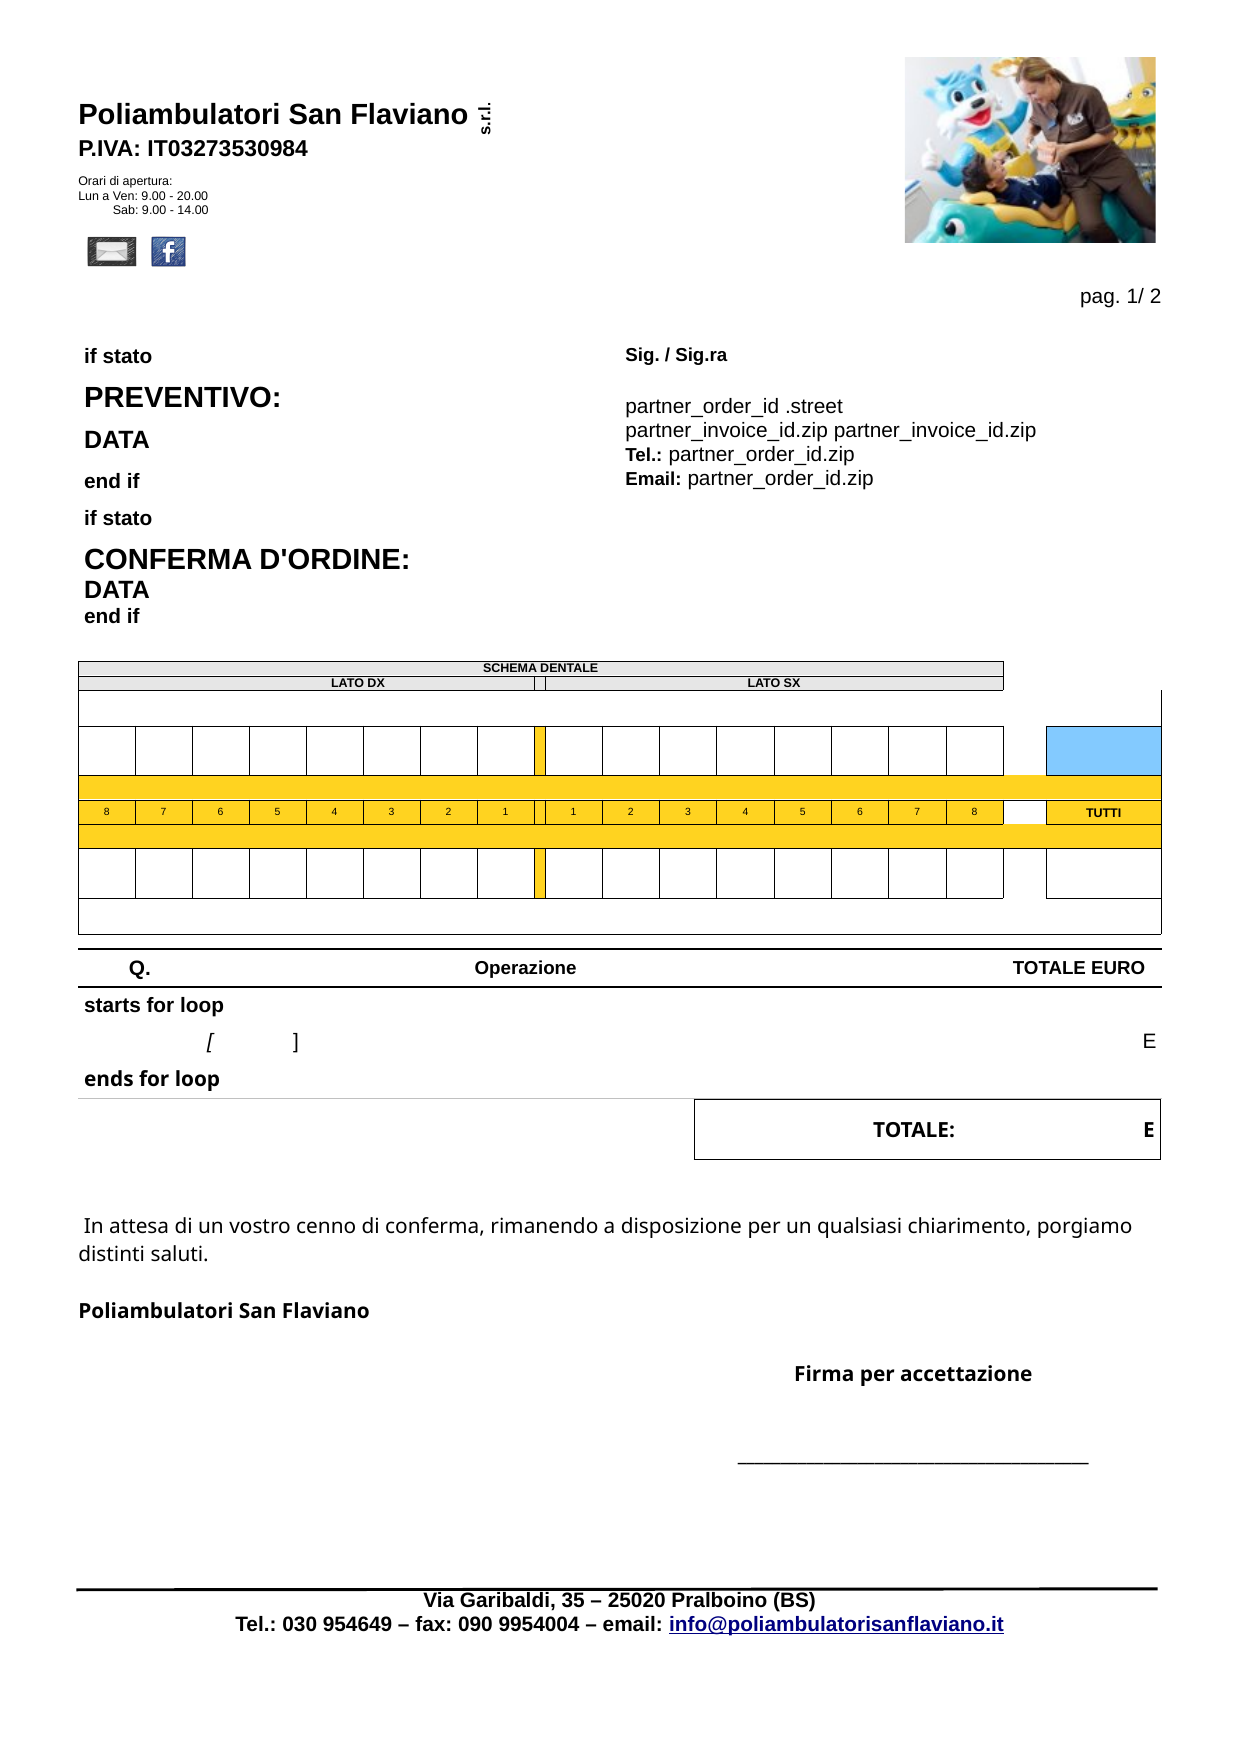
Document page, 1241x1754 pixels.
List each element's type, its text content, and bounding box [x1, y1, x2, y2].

table_cell <t[13]> [775, 849, 831, 898]
table_cell <t[1]> [478, 727, 534, 775]
table_cell 3 [660, 801, 716, 805]
table_cell <t[11]> [660, 849, 716, 898]
table_cell _________________________________________ [665, 1433, 1161, 1473]
text Poliambulatori San Flaviano [78, 1296, 1161, 1325]
table_cell [1004, 726, 1046, 775]
table_cell 1 [546, 817, 602, 824]
table_cell 7 [136, 817, 192, 824]
table_header starts for loop [78, 988, 1162, 1023]
table_cell [1004, 849, 1046, 898]
table_cell <t[7]> [136, 849, 192, 898]
table_cell 7 [889, 801, 946, 805]
table_cell 2 [603, 801, 659, 805]
table_cell <t[5]> [250, 727, 306, 775]
table_cell 4 [717, 801, 774, 805]
table_cell <t[3]> [364, 727, 420, 775]
table_cell 5 [250, 817, 306, 824]
table_cell <t[8]> [79, 849, 135, 898]
table_cell <t[5]> [250, 849, 306, 898]
table_header [850, 950, 996, 986]
table_cell [535, 817, 545, 824]
table_cell <t[15]> [889, 849, 946, 898]
table_cell 3 [364, 801, 420, 805]
text In attesa di un vostro cenno di conferma, rimanendo a disposizione per un qualsiasi chiarimento, porgiamo distinti saluti. [78, 1211, 1161, 1268]
table_cell 4 [717, 817, 774, 824]
table_cell 4 [307, 801, 363, 805]
table_cell [535, 801, 545, 805]
table_cell [665, 1393, 1161, 1433]
table_cell 3 [364, 817, 420, 824]
table_header Operazione [201, 950, 850, 986]
table_cell 8 [79, 801, 135, 805]
table_cell <t[16]> [947, 849, 1003, 898]
table_cell 1 [478, 801, 534, 805]
table_cell <t[9]> [546, 849, 602, 898]
table_cell [850, 1023, 996, 1058]
table_cell <t[9]> [546, 727, 602, 775]
table_cell 2 [421, 801, 477, 805]
table_cell <item[0]> [78, 1023, 201, 1058]
table_cell </for> [79, 898, 1161, 933]
table_header Sig. / Sig.ra <o.partner_id.name> partner_order_id .street partner_invoice_id.zip partner_invoice_id.zip Tel.: partner_order_id.zip Email: partner_order_id.zip [620, 338, 1161, 646]
table_cell <t[4]> [307, 849, 363, 898]
table_cell <t[10]> [603, 727, 659, 775]
table_cell 7 [136, 801, 192, 805]
table_header if stato PREVENTIVO: <o.name> DATA <o.date_order> end if if stato CONFERMA D'ORDINE: <o.name> DATA <o.date_order> end if [78, 338, 619, 646]
table_cell 7 [889, 817, 946, 824]
table_cell <t[2]> [421, 727, 477, 775]
table_cell [535, 849, 545, 898]
table_cell 5 [775, 817, 831, 824]
table_cell <t[14]> [832, 849, 888, 898]
table_cell TUTTI [1047, 801, 1161, 824]
table_cell <t[4]> [307, 727, 363, 775]
table_cell <t[0]> [1047, 849, 1161, 898]
table_cell 6 [832, 801, 888, 805]
table_cell <t[11]> [660, 727, 716, 775]
table_header Q. [78, 950, 201, 986]
table_cell <t[12]> [717, 849, 774, 898]
table_header Firma per accettazione [665, 1353, 1161, 1393]
table_cell 8 [947, 817, 1003, 824]
table_cell 8 [79, 817, 135, 824]
table_cell [1004, 801, 1046, 824]
table_cell [<item[1]>] <item[2]> [201, 1023, 850, 1058]
table_cell <t[6]> [193, 727, 249, 775]
table_cell <t[16]> [947, 727, 1003, 775]
table_cell <t[3]> [364, 849, 420, 898]
table_cell 8 [947, 801, 1003, 805]
table_header TOTALE: <o.amount_untaxed> E [695, 1100, 1160, 1159]
table_cell 6 [193, 801, 249, 805]
table_cell 3 [660, 817, 716, 824]
table_cell <for each="t in tooth_list(o.id, 'd')"> [79, 824, 1161, 848]
table_cell 5 [775, 801, 831, 805]
table_cell <t[10]> [603, 849, 659, 898]
table_cell <t[7]> [136, 727, 192, 775]
table_cell <for each="t in tooth_list(o.id, 'u')"> [79, 690, 1161, 726]
picture [904, 57, 1156, 243]
table_cell 6 [193, 817, 249, 824]
table_cell <t[1]> [478, 849, 534, 898]
table_cell 1 [478, 817, 534, 824]
table_cell <t[2]> [421, 849, 477, 898]
table_cell ends for loop [78, 1059, 1162, 1098]
table_cell [535, 727, 545, 775]
picture [78, 231, 192, 272]
table_cell <t[0]> [1047, 751, 1161, 775]
table_cell <t[12]> [717, 727, 774, 775]
table_cell <t[6]> [193, 849, 249, 898]
table_cell <t[0]> [1047, 727, 1161, 731]
table_cell <t[13]> [775, 727, 831, 775]
table_cell 2 [421, 817, 477, 824]
table_cell 5 [250, 801, 306, 805]
table_header TOTALE EURO [996, 950, 1162, 986]
table_cell <t[15]> [889, 727, 946, 775]
table_cell 4 [307, 817, 363, 824]
table_cell <t[8]> [79, 727, 135, 775]
table_cell </for> [79, 775, 1161, 799]
table_cell 6 [832, 817, 888, 824]
table_cell 1 [546, 801, 602, 805]
table_cell <item[3]> E [996, 1023, 1162, 1058]
table_cell 2 [603, 817, 659, 824]
table_cell <t[14]> [832, 727, 888, 775]
